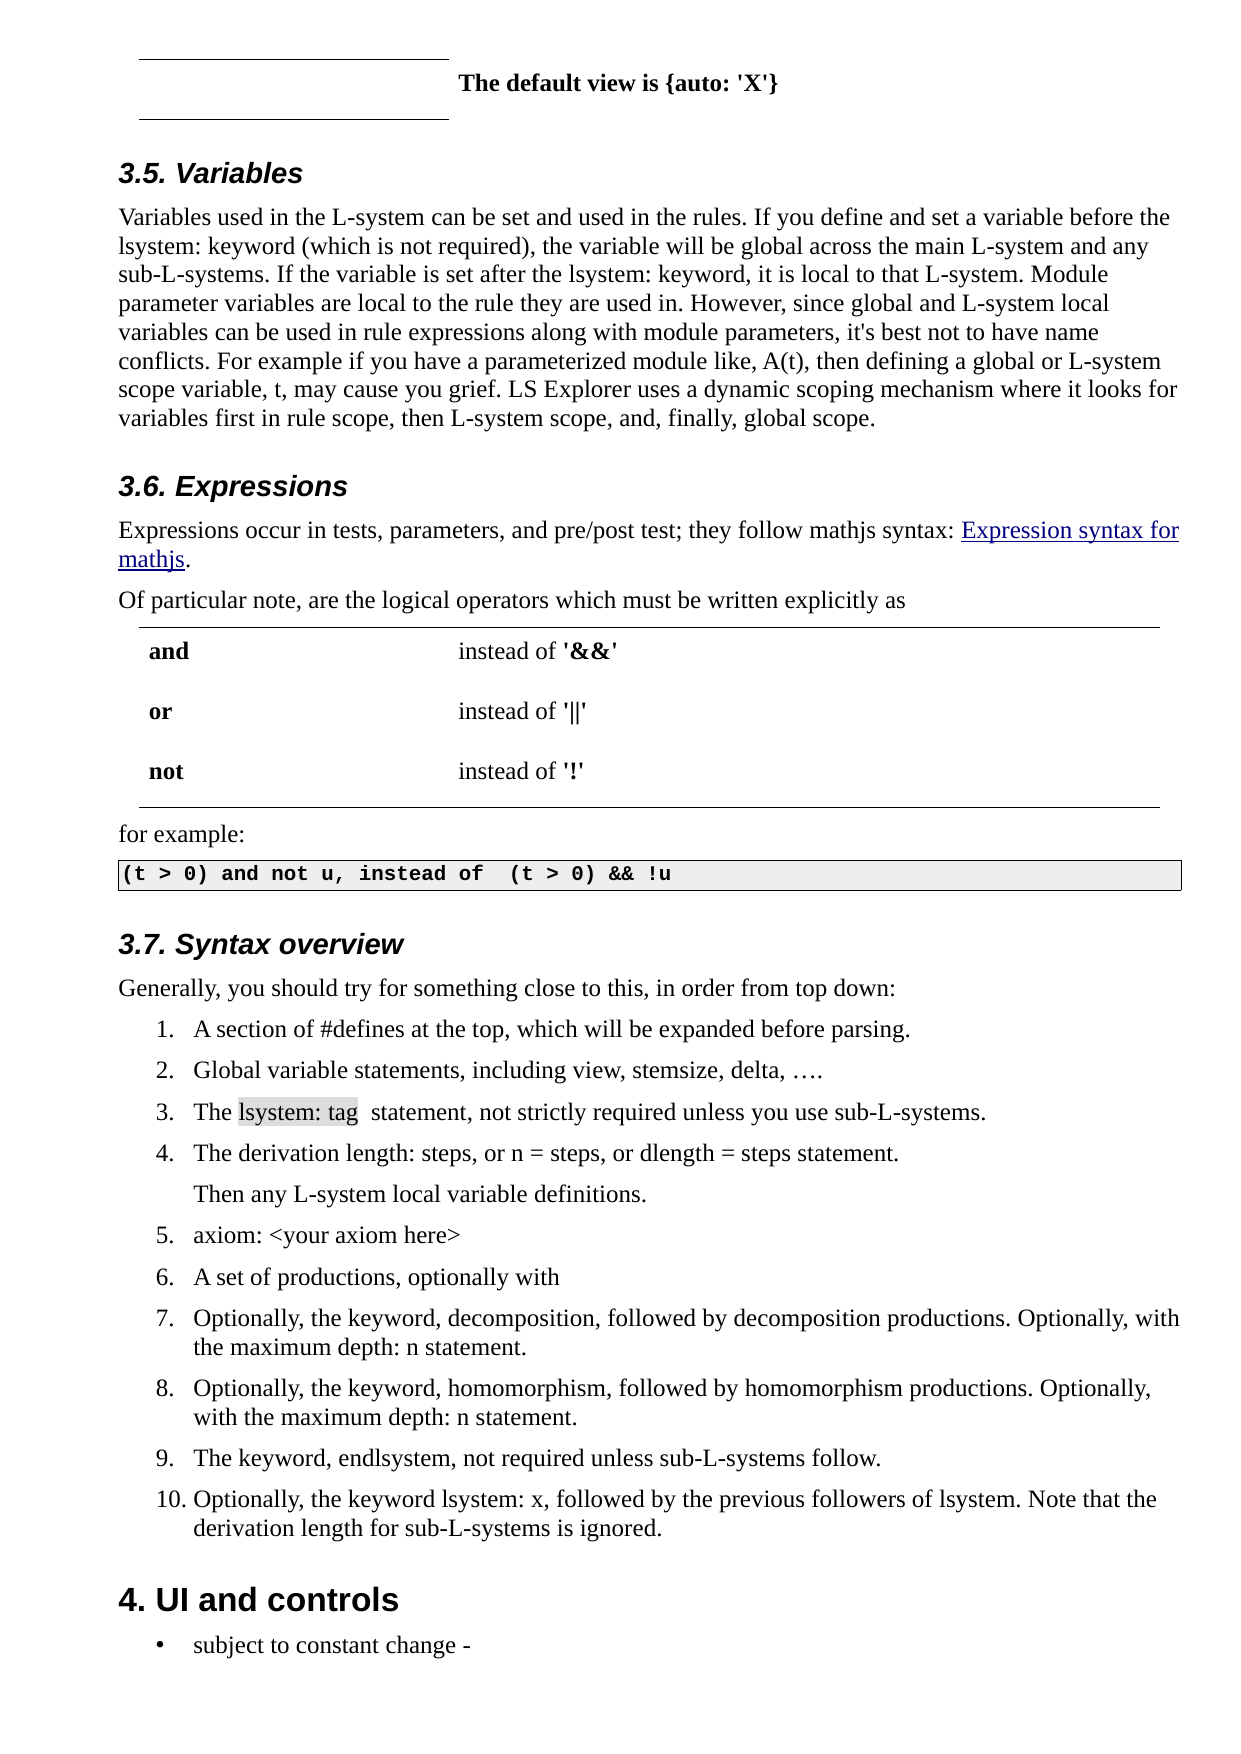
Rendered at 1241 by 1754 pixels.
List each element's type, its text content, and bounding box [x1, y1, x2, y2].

text Expressions occur in tests, parameters, and pre/post test; they follow mathjs syntax: Expression syntax for mathjs. [118, 516, 1181, 573]
list Optionally, the keyword, homomorphism, followed by homomorphism productions. Optionally, with the maximum depth: n statement. [156, 1373, 1181, 1431]
list The keyword, endlsystem, not required unless sub-L-systems follow. [156, 1443, 1181, 1472]
text for example: [118, 819, 1181, 847]
list A set of productions, optionally with [156, 1262, 1181, 1291]
table_cell [139, 60, 449, 119]
list Optionally, the keyword lsystem: x, followed by the previous followers of lsystem. Note that the derivation length for sub-L-systems is ignored. [156, 1484, 1181, 1542]
subtitle UI and controls [118, 1579, 1181, 1618]
table_cell instead of '!' [449, 747, 1160, 807]
list Global variable statements, including view, stemsize, delta, …. [156, 1056, 1181, 1084]
list axiom: <your axiom here> [156, 1221, 1181, 1249]
table_cell not [139, 747, 449, 807]
table_cell The default view is {auto: 'X'} [449, 59, 1160, 119]
list A section of #defines at the top, which will be expanded before parsing. [156, 1014, 1181, 1043]
subtitle Variables [118, 156, 1181, 189]
table_cell or [139, 687, 449, 747]
subtitle Expressions [118, 469, 1181, 503]
text Variables used in the L-system can be set and used in the rules. If you define and set a variable before the lsystem: keyword (which is not required), the variable will be global across the main L-system and any sub-L-systems. If the variable is set after the lsystem: keyword, it is local to that L-system. Module parameter variables are local to the rule they are used in. However, since global and L-system local variables can be used in rule expressions along with module parameters, it's best not to have name conflicts. For example if you have a parameterized module like, A(t), then defining a global or L-system scope variable, t, may cause you grief. LS Explorer uses a dynamic scoping mechanism where it looks for variables first in rule scope, then L-system scope, and, finally, global scope. [118, 202, 1181, 432]
subtitle Syntax overview [118, 927, 1181, 961]
list The lsystem: tag statement, not strictly required unless you use sub-L-systems. [156, 1097, 1181, 1126]
list Optionally, the keyword, decomposition, followed by decomposition productions. Optionally, with the maximum depth: n statement. [156, 1303, 1181, 1361]
text (t > 0) and not u, instead of (t > 0) && !u [119, 861, 1181, 890]
table_cell instead of '||' [449, 687, 1160, 747]
table_header and [139, 628, 449, 687]
text Of particular note, are the logical operators which must be written explicitly as [118, 586, 1181, 614]
list The derivation length: steps, or n = steps, or dlength = steps statement. [156, 1138, 1181, 1167]
list subject to constant change - [156, 1631, 1181, 1659]
list Then any L-system local variable definitions. [156, 1179, 1181, 1208]
table_header instead of '&&' [449, 628, 1160, 687]
text Generally, you should try for something close to this, in order from top down: [118, 973, 1181, 1002]
